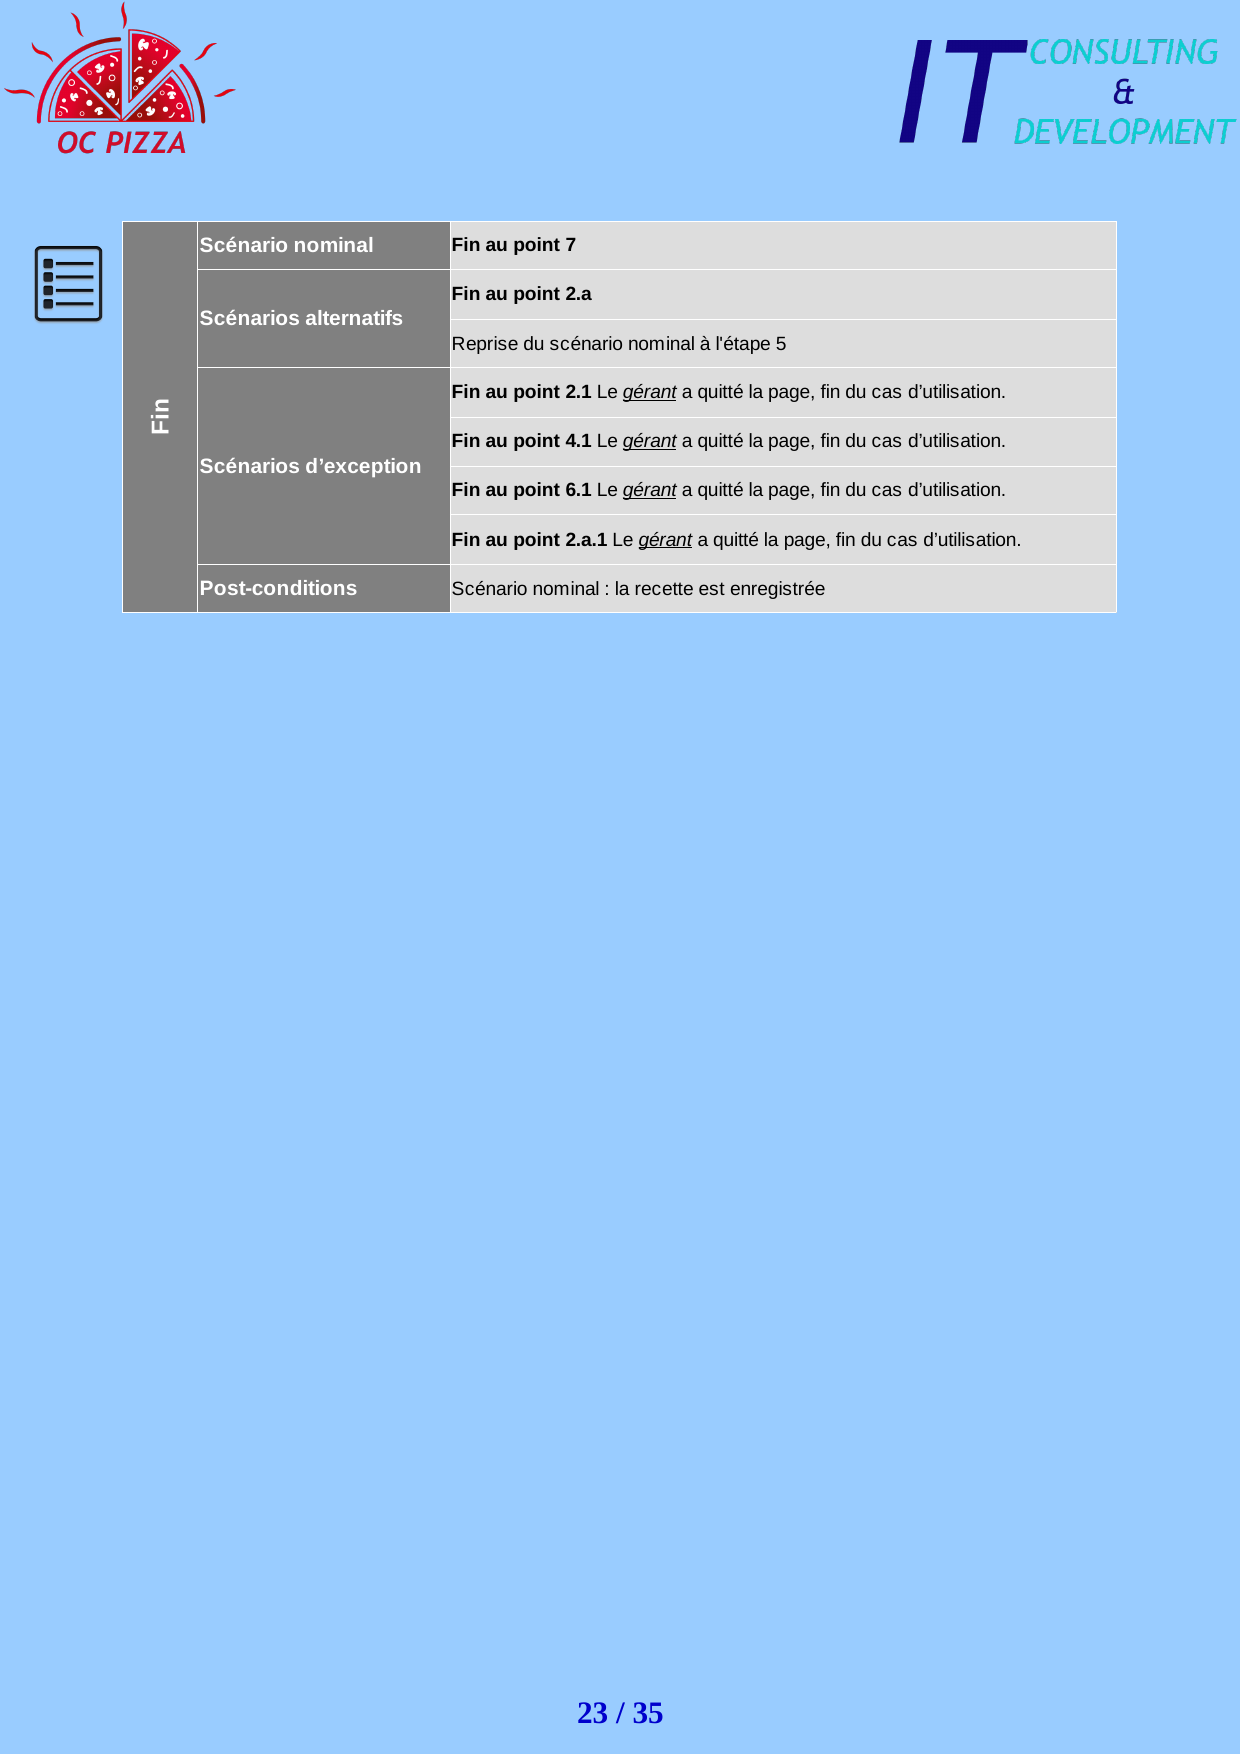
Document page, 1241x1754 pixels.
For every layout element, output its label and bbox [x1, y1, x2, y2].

picture [884, 21, 1240, 163]
picture [25, 241, 111, 326]
picture [0, 0, 237, 163]
